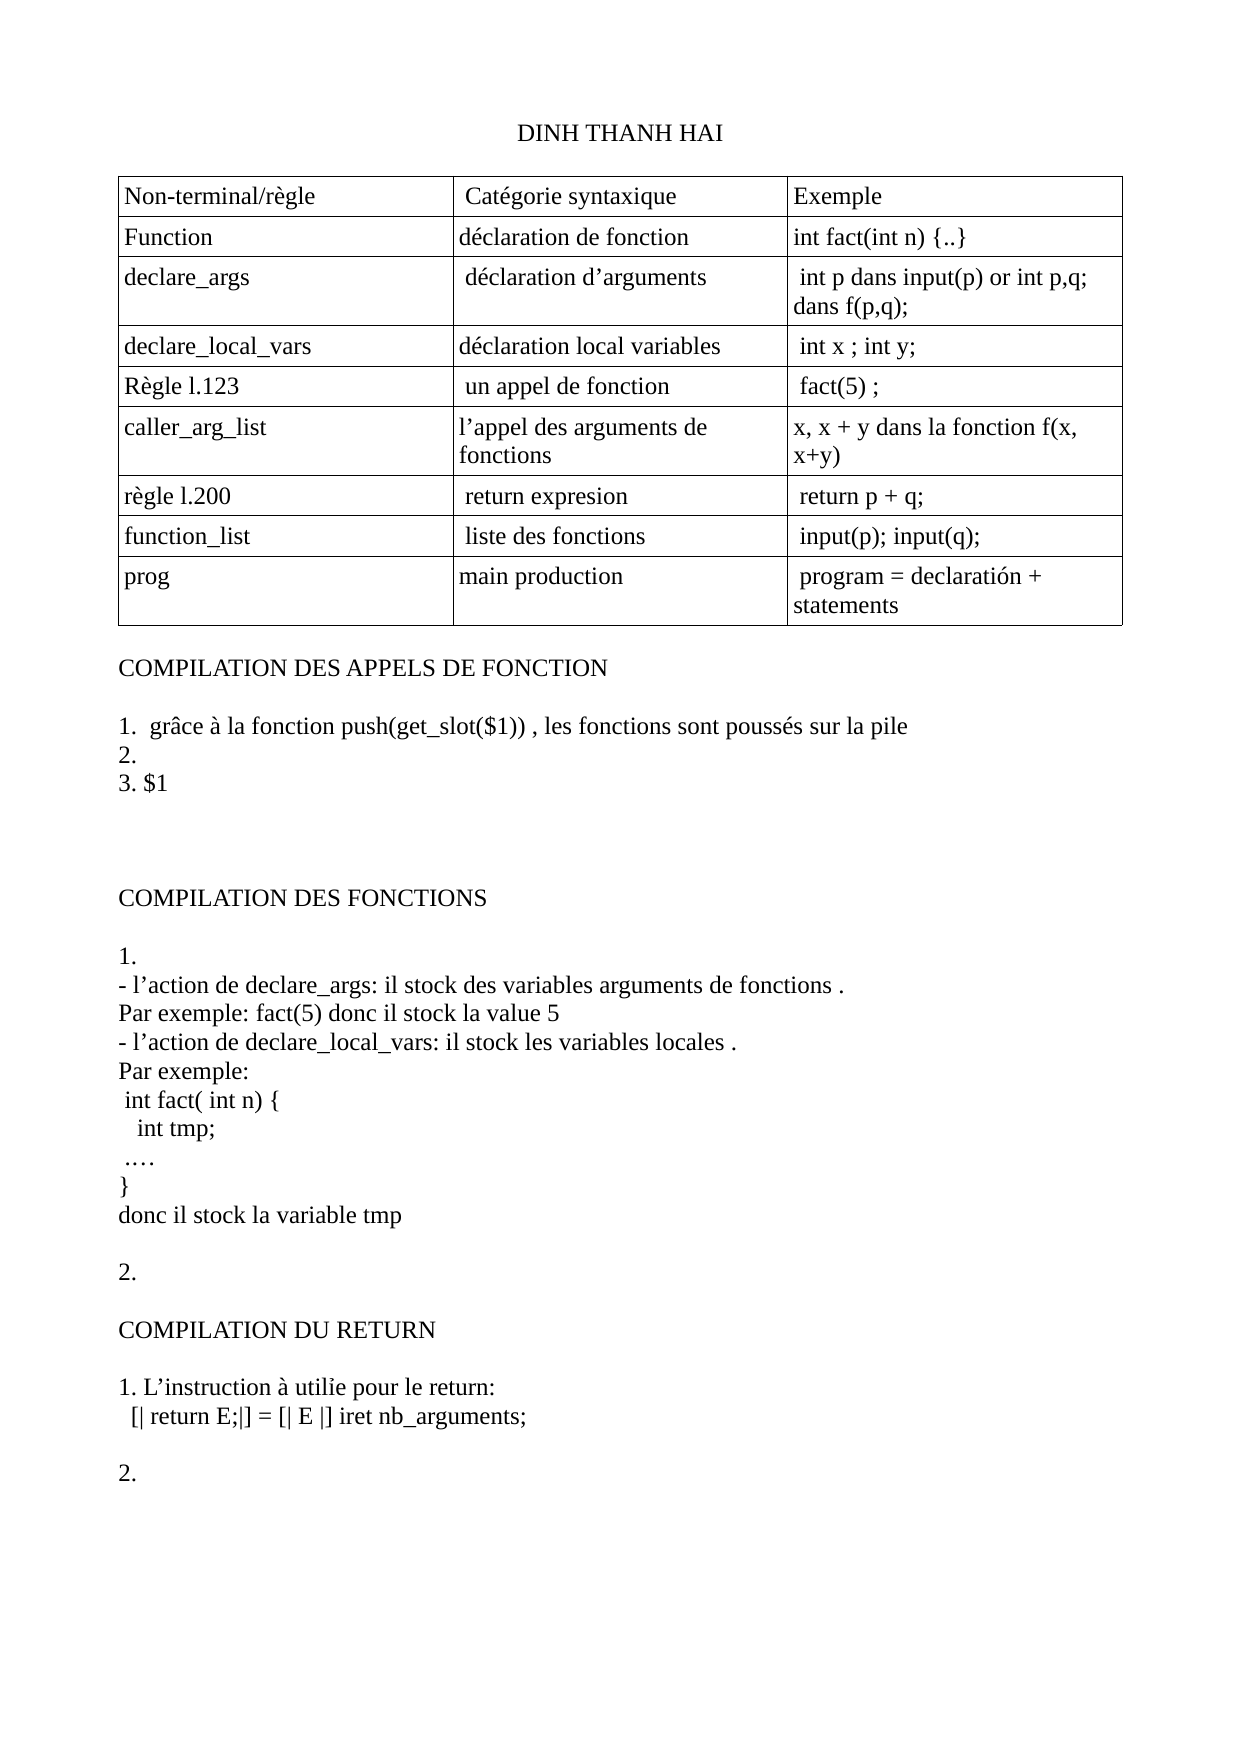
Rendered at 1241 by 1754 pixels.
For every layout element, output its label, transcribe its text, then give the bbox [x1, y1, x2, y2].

table_header Exemple [788, 177, 1122, 216]
table_cell return p + q; [788, 476, 1122, 515]
table_cell déclaration d’arguments [454, 257, 787, 325]
text Par exemple: fact(5) donc il stock la value 5 [118, 998, 1122, 1027]
text int fact( int n) { [118, 1085, 1122, 1113]
text COMPILATION DES FONCTIONS [118, 883, 1122, 912]
table_cell input(p); input(q); [788, 516, 1122, 556]
text COMPILATION DU RETURN [118, 1315, 1122, 1343]
table_cell fact(5) ; [788, 367, 1122, 406]
table_cell l’appel des arguments de fonctions [454, 407, 787, 475]
table_cell Function [119, 217, 453, 256]
text } [118, 1171, 1122, 1200]
text - l’action de declare_args: il stock des variables arguments de fonctions . [118, 970, 1122, 998]
text DINH THANH HAI [118, 118, 1122, 147]
text 2. [118, 1257, 1122, 1286]
table_cell Règle l.123 [119, 367, 453, 406]
table_cell main production [454, 557, 787, 625]
text int tmp; [118, 1113, 1122, 1142]
table_cell program = declaratión + statements [788, 557, 1122, 625]
text Par exemple: [118, 1056, 1122, 1085]
text 2. [118, 1458, 1122, 1487]
text [| return E;|] = [| E |] iret nb_arguments; [118, 1401, 1122, 1430]
table_cell caller_arg_list [119, 407, 453, 475]
text 1. L’instruction à utilỉe pour le return: [118, 1372, 1122, 1401]
table_cell liste des fonctions [454, 516, 787, 556]
table_cell declare_local_vars [119, 326, 453, 366]
table_cell déclaration local variables [454, 326, 787, 366]
text 1. grâce à la fonction push(get_slot($1)) , les fonctions sont poussés sur la pile [118, 711, 1122, 740]
text .… [118, 1142, 1122, 1171]
table_cell déclaration de fonction [454, 217, 787, 256]
table_cell règle l.200 [119, 476, 453, 515]
table_cell function_list [119, 516, 453, 556]
text 3. $1 [118, 768, 1122, 797]
table_cell return expresion [454, 476, 787, 515]
table_header Catégorie syntaxique [454, 177, 787, 216]
text 2. [118, 740, 1122, 768]
text - l’action de declare_local_vars: il stock les variables locales . [118, 1027, 1122, 1056]
table_cell int x ; int y; [788, 326, 1122, 366]
text COMPILATION DES APPELS DE FONCTION [118, 653, 1122, 682]
table_header Non-terminal/règle [119, 177, 453, 216]
table_cell int fact(int n) {..} [788, 217, 1122, 256]
table_cell x, x + y dans la fonction f(x, x+y) [788, 407, 1122, 475]
table_cell declare_args [119, 257, 453, 325]
table_cell un appel de fonction [454, 367, 787, 406]
table_cell prog [119, 557, 453, 625]
text 1. [118, 941, 1122, 970]
text donc il stock la variable tmp [118, 1200, 1122, 1228]
table_cell int p dans input(p) or int p,q; dans f(p,q); [788, 257, 1122, 325]
